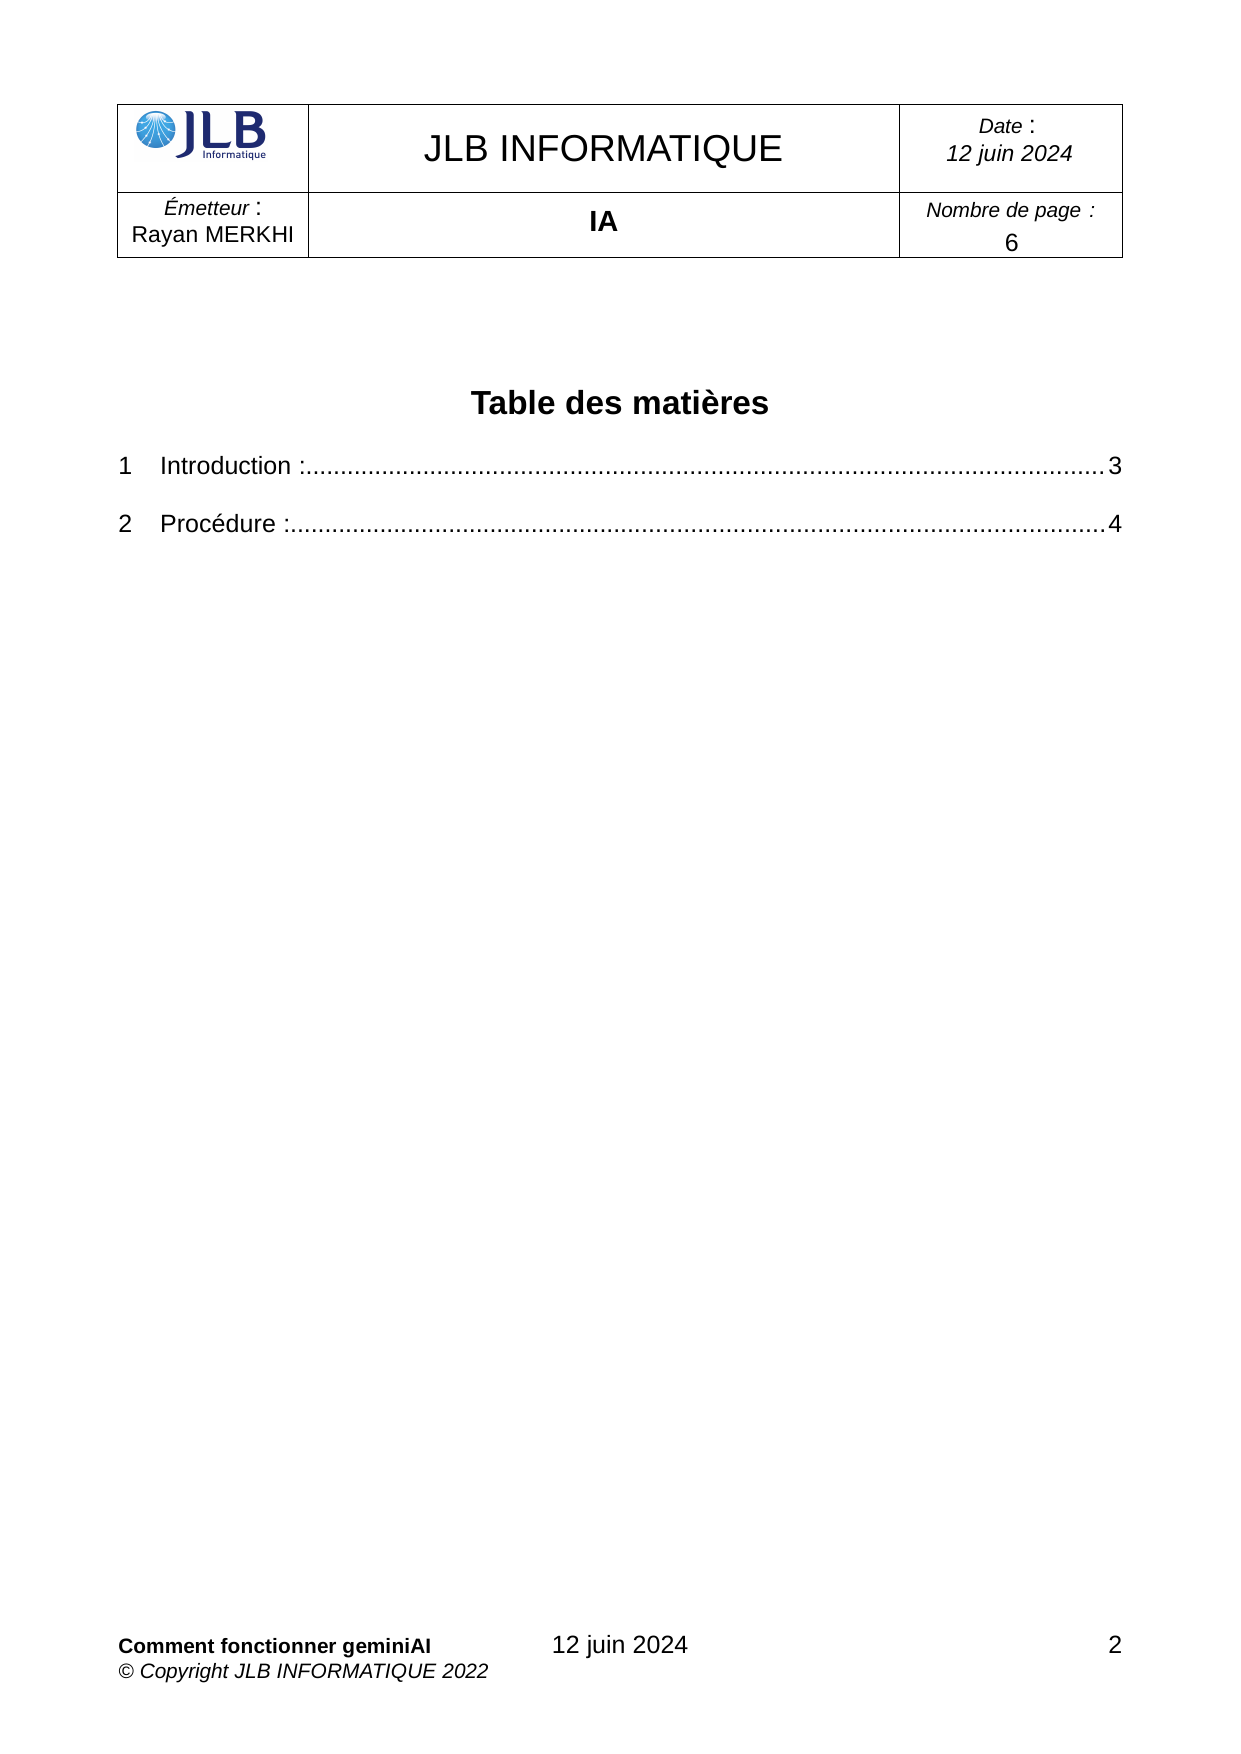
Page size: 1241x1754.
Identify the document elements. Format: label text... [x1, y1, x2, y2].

text 2 Procédure : 4 [118, 509, 1122, 538]
subtitle Table des matières [118, 383, 1122, 422]
text 1 Introduction : 3 [118, 451, 1122, 480]
picture [134, 108, 268, 162]
